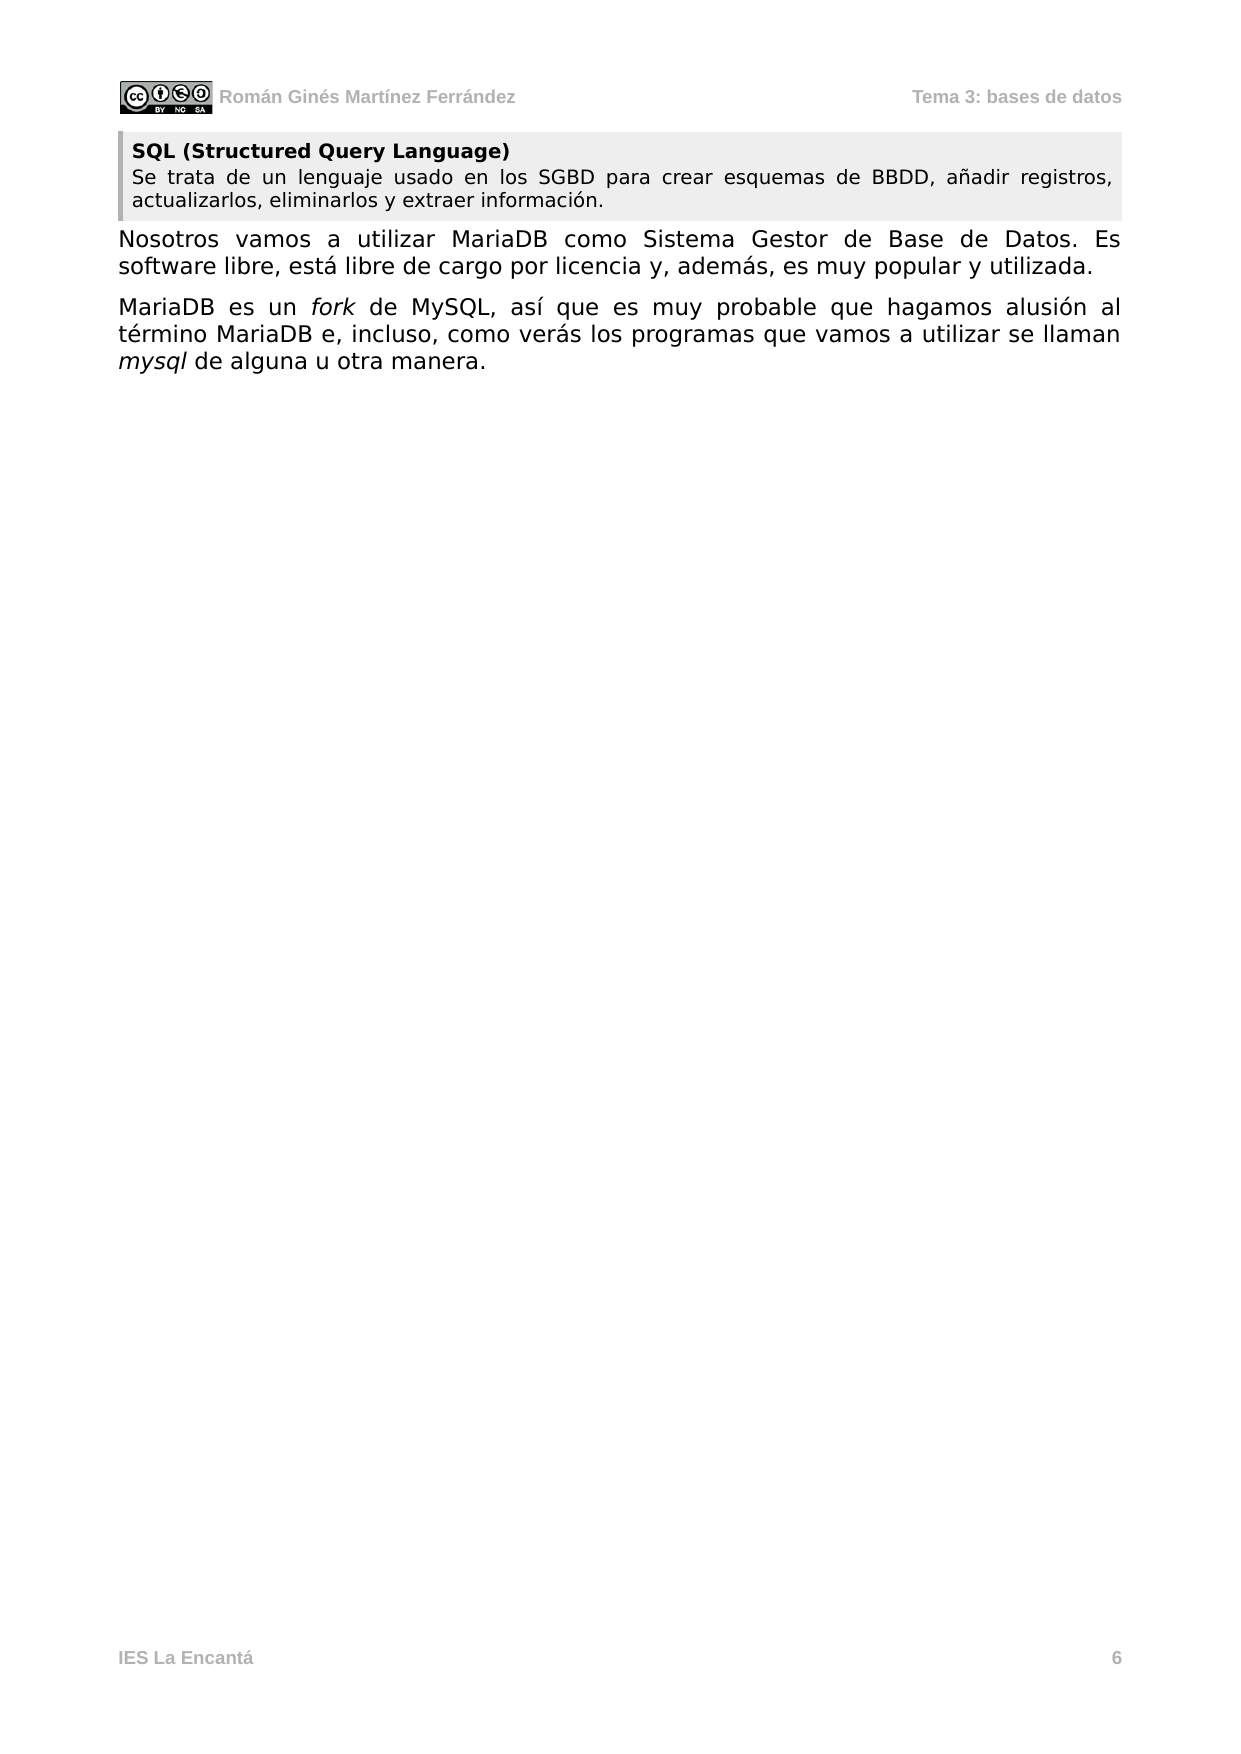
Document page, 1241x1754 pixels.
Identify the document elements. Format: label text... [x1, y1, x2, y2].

text MariaDB es un fork de MySQL, así que es muy probable que hagamos alusión al término MariaDB e, incluso, como verás los programas que vamos a utilizar se llaman mysql de alguna u otra manera. [118, 294, 1122, 374]
text Se trata de un lenguaje usado en los SGBD para crear esquemas de BBDD, añadir registros, actualizarlos, eliminarlos y extraer información. [123, 157, 1122, 221]
picture [120, 81, 213, 114]
text Nosotros vamos a utilizar MariaDB como Sistema Gestor de Base de Datos. Es software libre, está libre de cargo por licencia y, además, es muy popular y utilizada. [118, 227, 1122, 280]
text SQL (Structured Query Language) [123, 132, 1122, 157]
